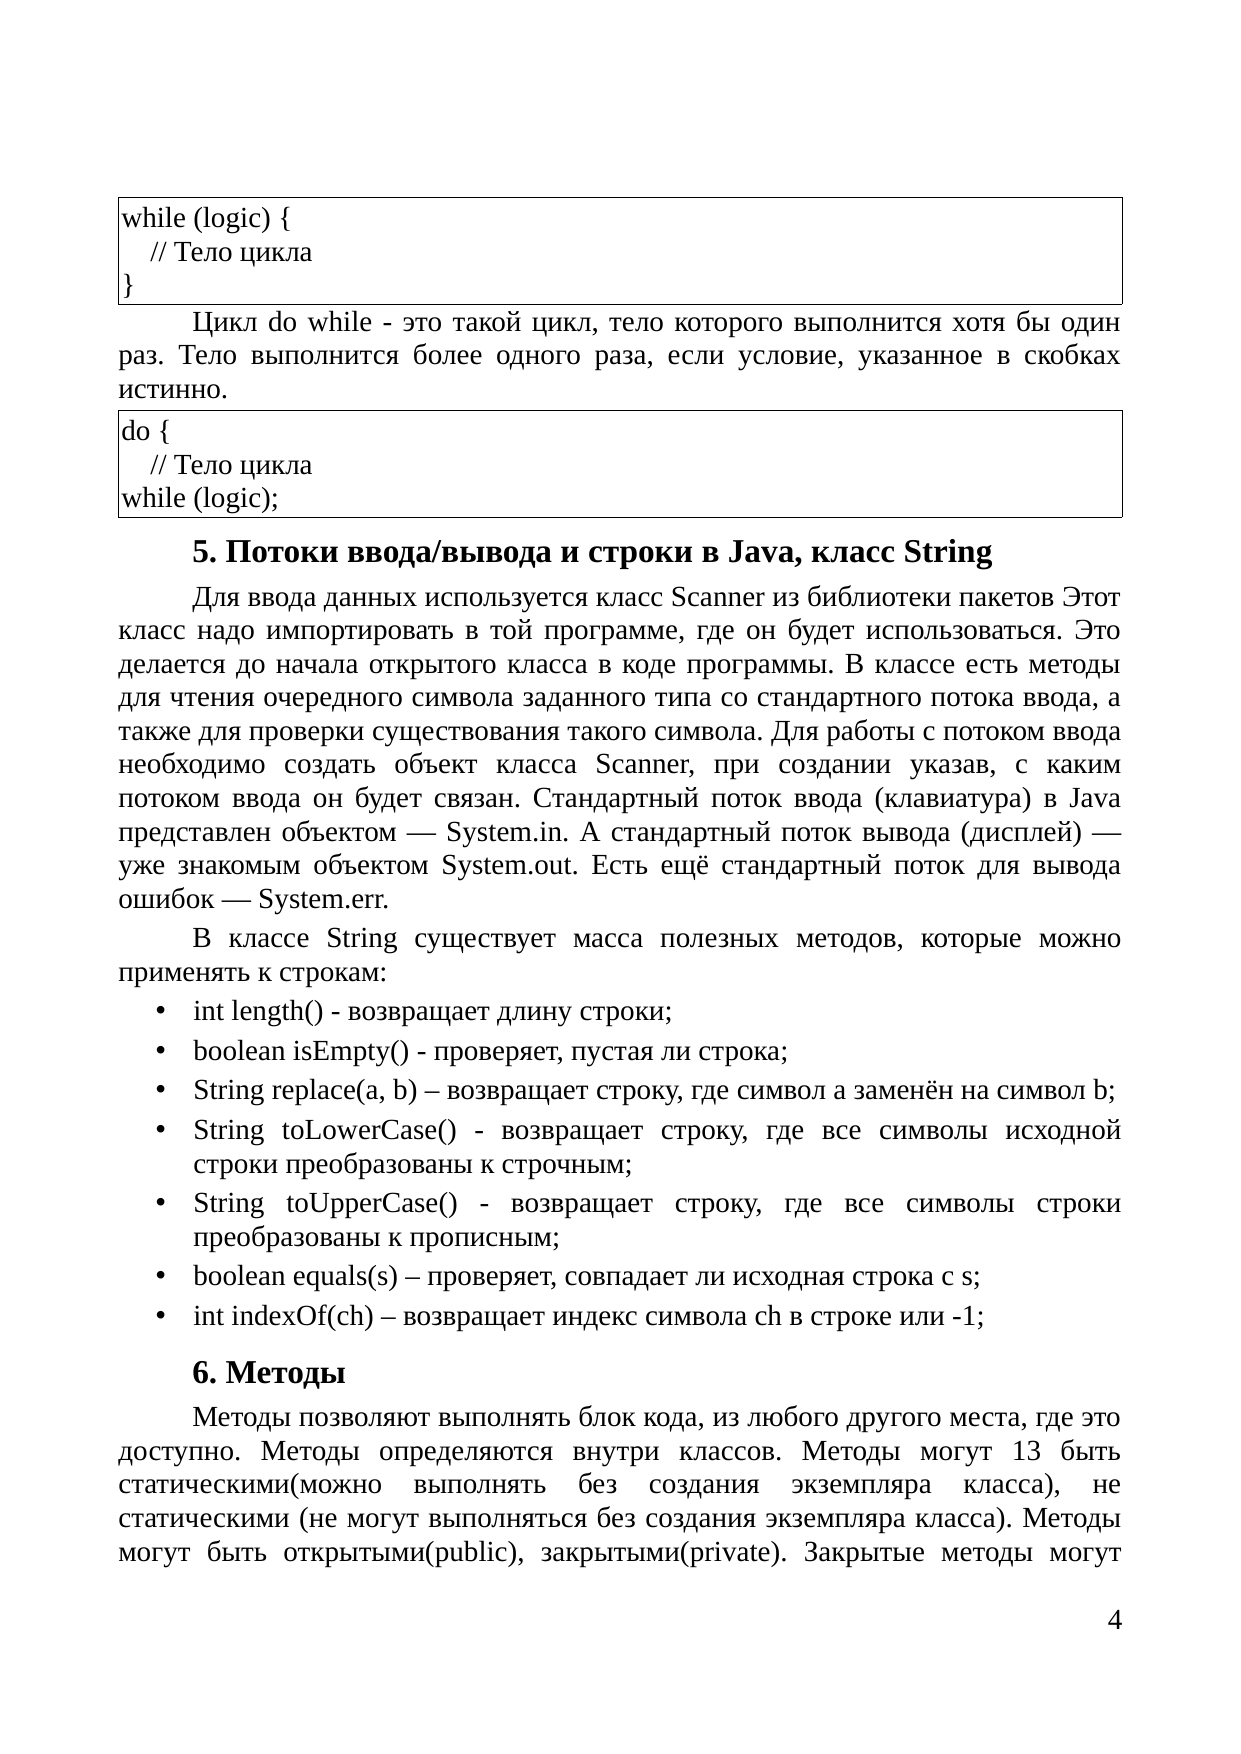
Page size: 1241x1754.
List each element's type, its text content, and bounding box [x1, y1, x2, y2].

text Цикл do while - это такой цикл, тело которого выполнится хотя бы один раз. Тело выполнится более одного раза, если условие, указанное в скобках истинно. [118, 305, 1122, 404]
text Методы позволяют выполнять блок кода, из любого другого места, где это доступно. Методы определяются внутри классов. Методы могут 13 быть статическими(можно выполнять без создания экземпляра класса), не статическими (не могут выполняться без создания экземпляра класса). Методы могут быть открытыми(public), закрытыми(private). Закрытые методы могут [118, 1399, 1122, 1567]
table_header while (logic) { // Тело цикла } [119, 198, 1122, 304]
list boolean equals(s) – проверяет, совпадает ли исходная строка с s; [156, 1258, 1122, 1292]
list String toLowerCase() - возвращает строку, где все символы исходной строки преобразованы к строчным; [156, 1112, 1122, 1179]
text В классе String существует масса полезных методов, которые можно применять к строкам: [118, 920, 1122, 987]
text Для ввода данных используется класс Scanner из библиотеки пакетов Этот класс надо импортировать в той программе, где он будет использоваться. Это делается до начала открытого класса в коде программы. В классе есть методы для чтения очередного символа заданного типа со стандартного потока ввода, а также для проверки существования такого символа. Для работы с потоком ввода необходимо создать объект класса Scanner, при создании указав, с каким потоком ввода он будет связан. Стандартный поток ввода (клавиатура) в Java представлен объектом — System.in. А стандартный поток вывода (дисплей) — уже знакомым объектом System.out. Есть ещё стандартный поток для вывода ошибок — System.err. [118, 579, 1122, 914]
list int indexOf(ch) – возвращает индекс символа ch в строке или -1; [156, 1298, 1122, 1332]
list int length() - возвращает длину строки; [156, 993, 1122, 1027]
table_header do { // Тело цикла while (logic); [119, 411, 1122, 517]
subtitle 5. Потоки ввода/вывода и строки в Java, класс String [118, 532, 1122, 570]
subtitle 6. Методы [118, 1352, 1122, 1391]
list String toUpperCase() - возвращает строку, где все символы строки преобразованы к прописным; [156, 1185, 1122, 1252]
list String replace(a, b) – возвращает строку, где символ a заменён на символ b; [156, 1072, 1122, 1106]
list boolean isEmpty() - проверяет, пустая ли строка; [156, 1033, 1122, 1067]
